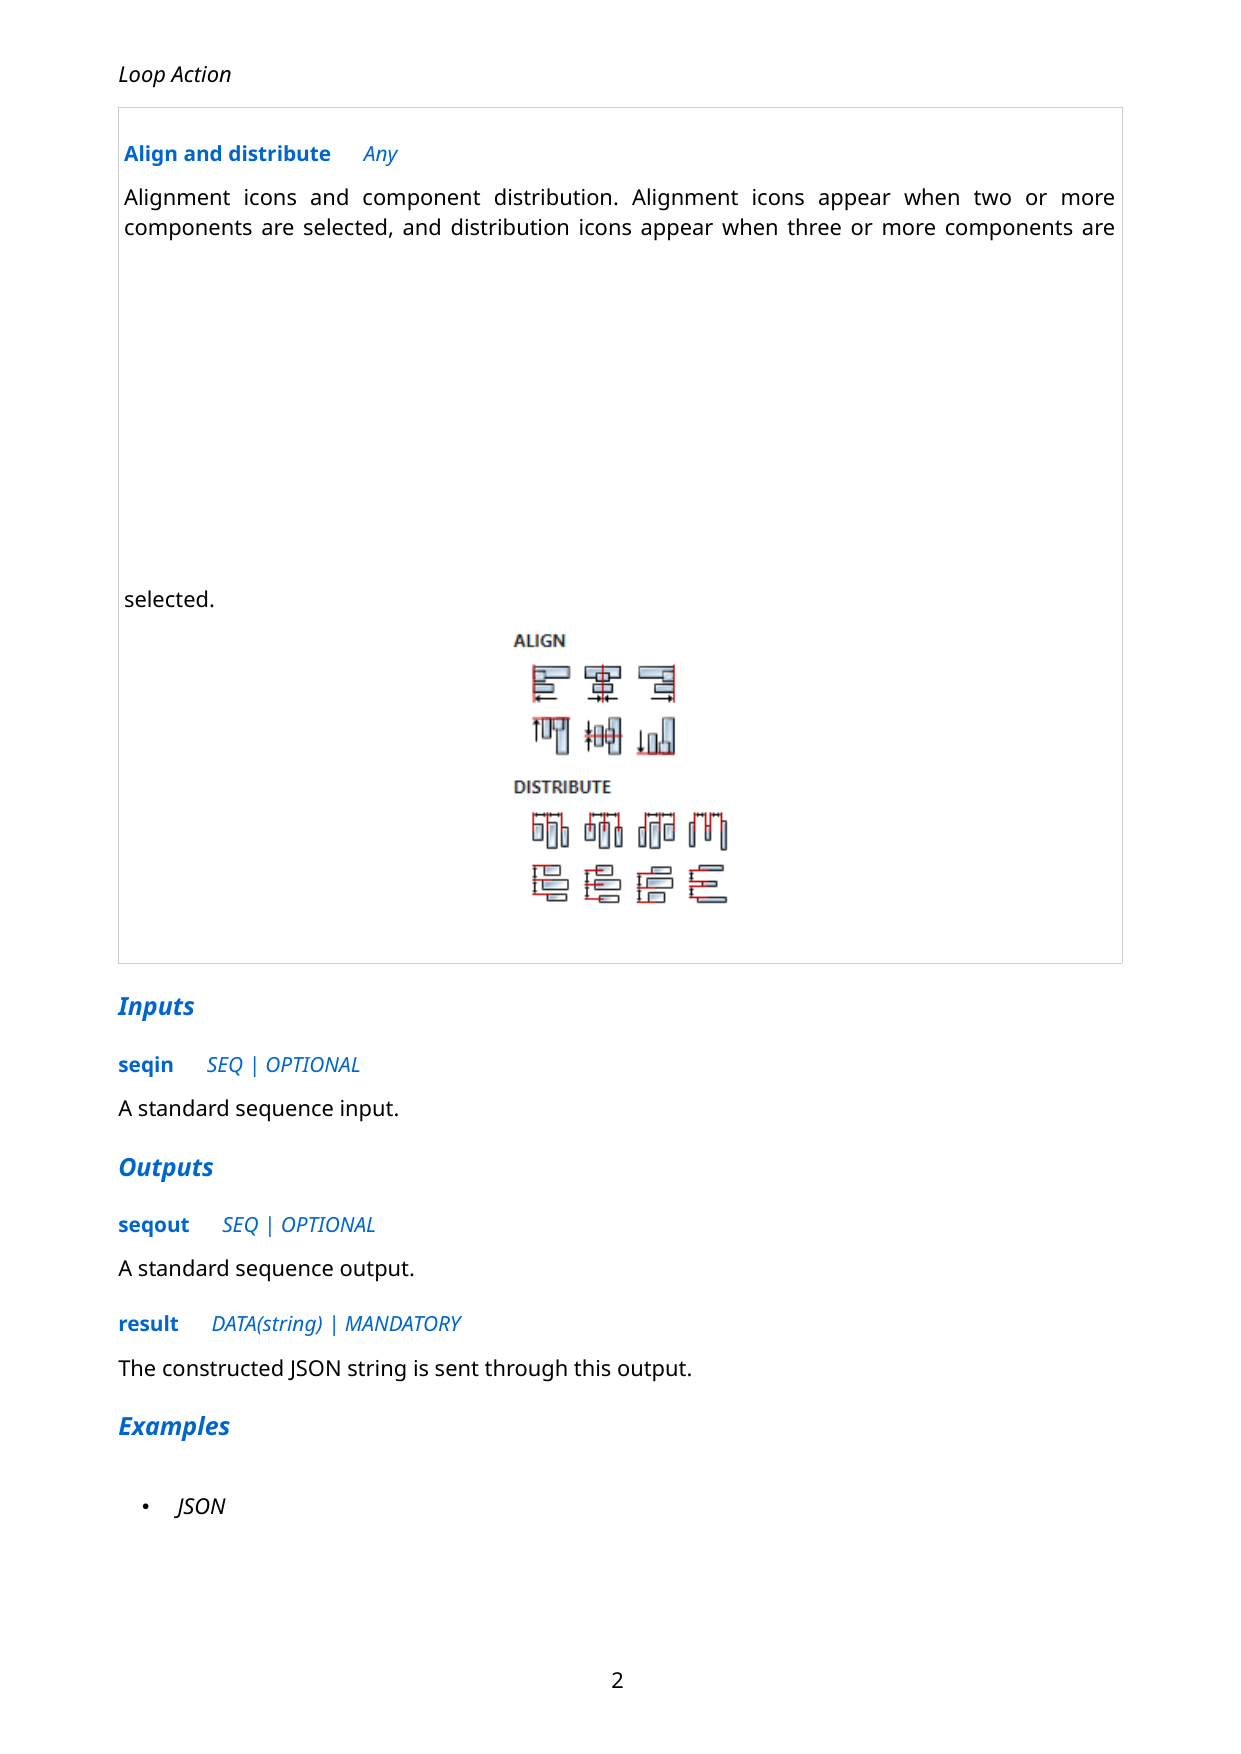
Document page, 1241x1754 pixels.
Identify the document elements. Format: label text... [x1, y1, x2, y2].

subtitle Outputs [118, 1149, 1122, 1183]
text A standard sequence input. [118, 1093, 1122, 1123]
list JSON [142, 1491, 1110, 1520]
subtitle seqin SEQ | OPTIONAL [118, 1050, 1122, 1078]
subtitle Inputs [118, 989, 1122, 1023]
text A standard sequence output. [118, 1253, 1122, 1283]
table_cell Align and distribute Any Alignment icons and component distribution. Alignment icons appear when two or more components are selected, and distribution icons appear when three or more components are selected. [119, 108, 1122, 962]
subtitle Examples [118, 1409, 1122, 1443]
text The constructed JSON string is sent through this output. [118, 1353, 1122, 1382]
subtitle seqout SEQ | OPTIONAL [118, 1210, 1122, 1238]
subtitle result DATA(string) | MANDATORY [118, 1309, 1122, 1338]
picture [490, 625, 750, 916]
